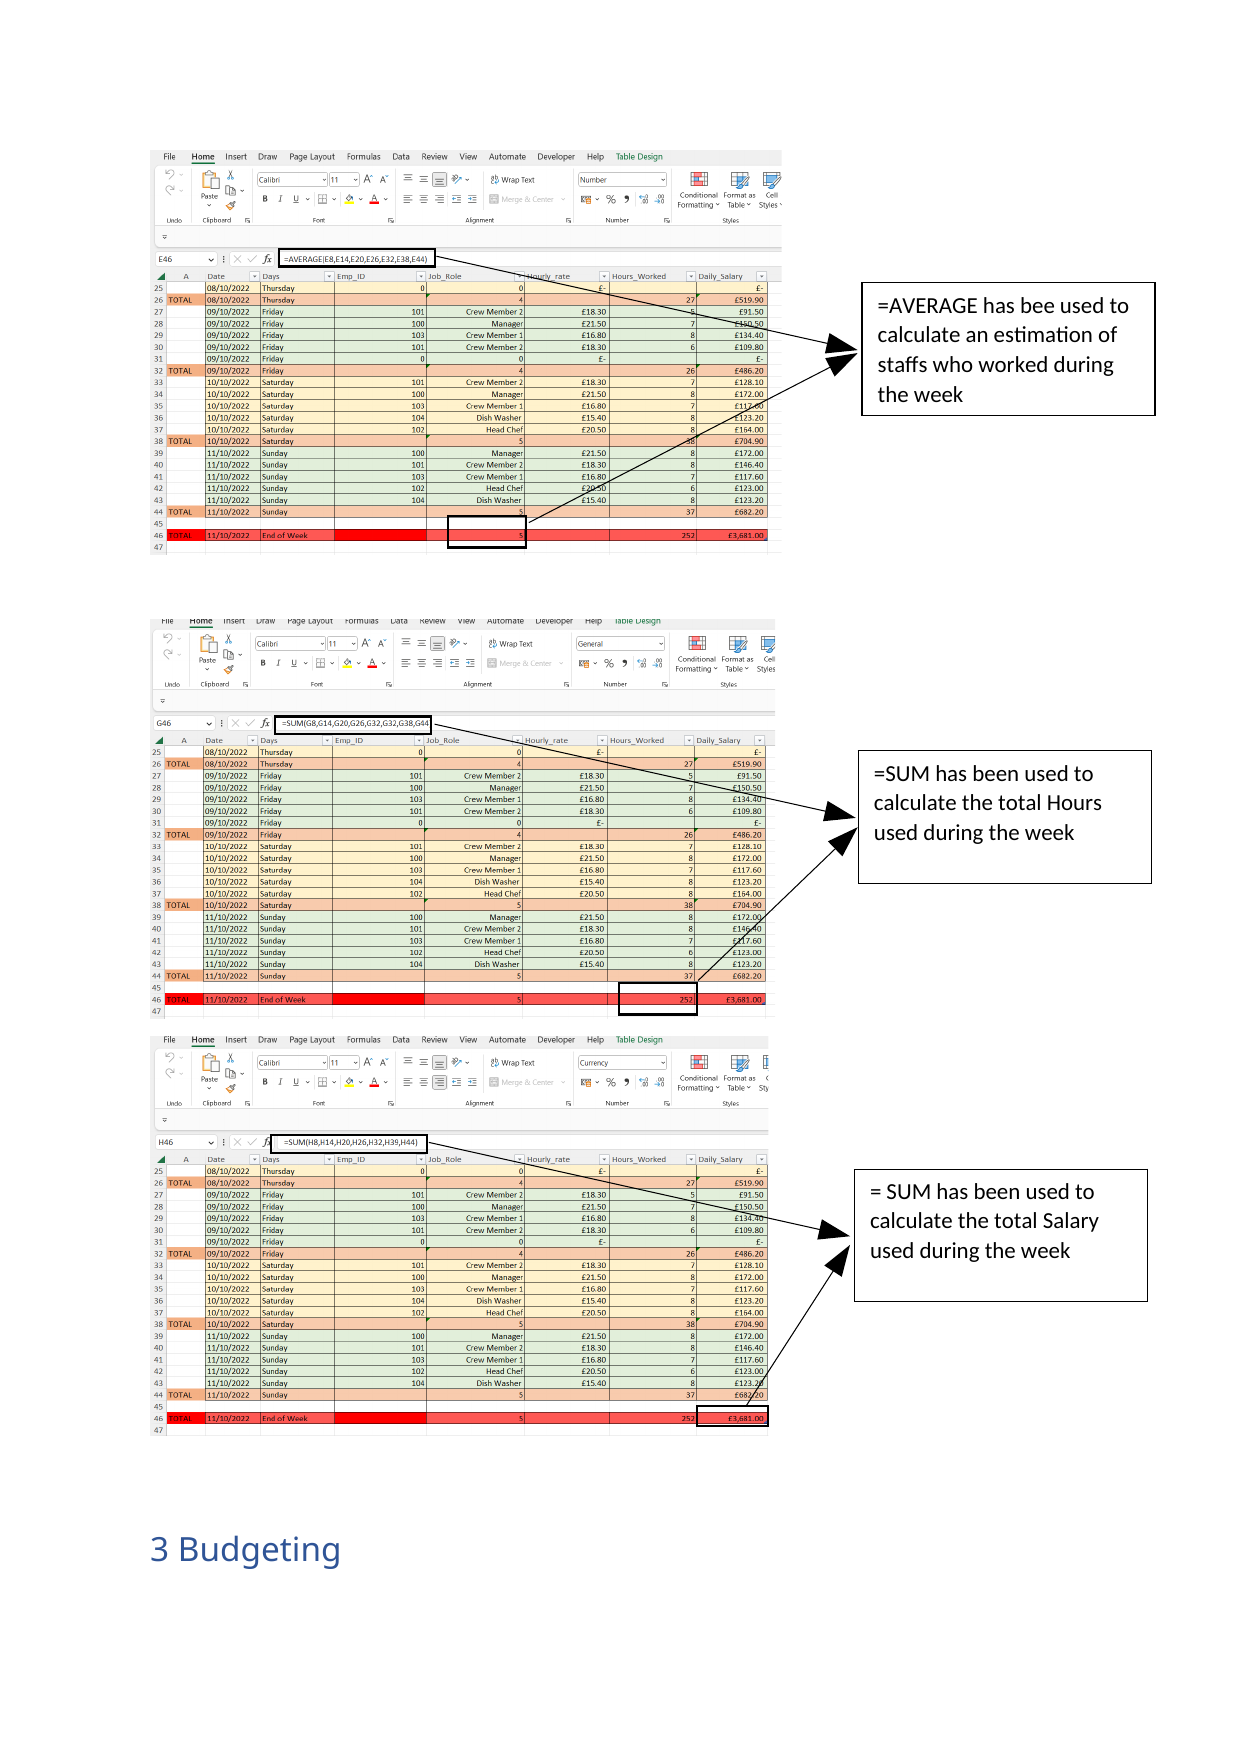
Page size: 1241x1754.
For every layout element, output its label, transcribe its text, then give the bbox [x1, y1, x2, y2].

text =SUM has been used to calculate the total Hours used during the week [874, 759, 1136, 846]
text =AVERAGE has bee used to calculate an estimation of staffs who worked during the week [877, 291, 1139, 407]
text = SUM has been used to calculate the total Salary used during the week [870, 1177, 1132, 1264]
subtitle 3 Budgeting [150, 1526, 1090, 1571]
